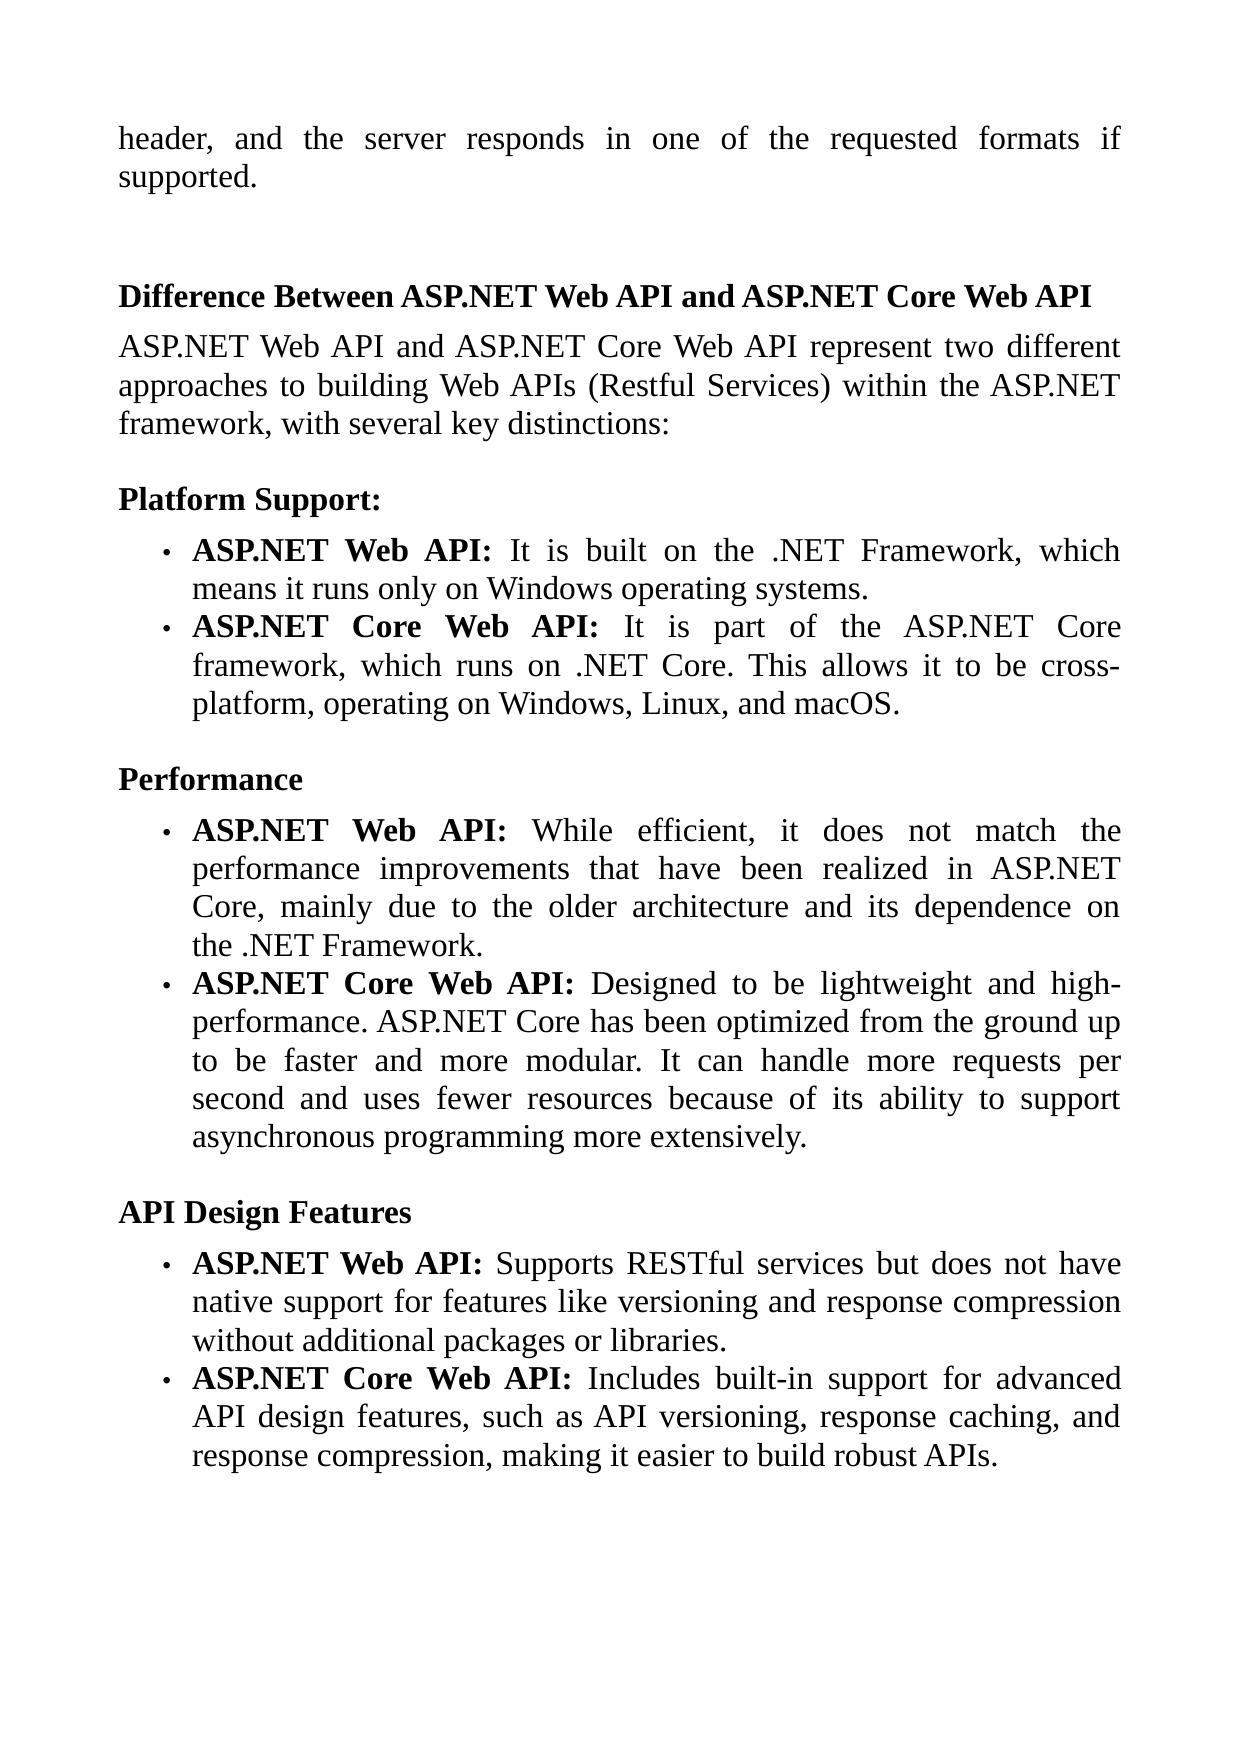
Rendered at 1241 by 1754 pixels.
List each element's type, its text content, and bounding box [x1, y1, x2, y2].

subtitle API Design Features [118, 1193, 1122, 1231]
list ASP.NET Web API: It is built on the .NET Framework, which means it runs only on Windows operating systems. [162, 530, 1122, 607]
list ASP.NET Web API: While efficient, it does not match the performance improvements that have been realized in ASP.NET Core, mainly due to the older architecture and its dependence on the .NET Framework. [162, 810, 1122, 963]
list ASP.NET Core Web API: It is part of the ASP.NET Core framework, which runs on .NET Core. This allows it to be cross-platform, operating on Windows, Linux, and macOS. [162, 607, 1122, 722]
subtitle Difference Between ASP.NET Web API and ASP.NET Core Web API [118, 276, 1122, 314]
text ASP.NET Web API and ASP.NET Core Web API represent two different approaches to building Web APIs (Restful Services) within the ASP.NET framework, with several key distinctions: [118, 327, 1122, 442]
list ASP.NET Core Web API: Includes built-in support for advanced API design features, such as API versioning, response caching, and response compression, making it easier to build robust APIs. [162, 1358, 1122, 1473]
text header, and the server responds in one of the requested formats if supported. [118, 118, 1122, 195]
subtitle Platform Support: [118, 479, 1122, 518]
list ASP.NET Web API: Supports RESTful services but does not have native support for features like versioning and response compression without additional packages or libraries. [162, 1243, 1122, 1358]
list ASP.NET Core Web API: Designed to be lightweight and high-performance. ASP.NET Core has been optimized from the ground up to be faster and more modular. It can handle more requests per second and uses fewer resources because of its ability to support asynchronous programming more extensively. [162, 963, 1122, 1155]
subtitle Performance [118, 759, 1122, 798]
